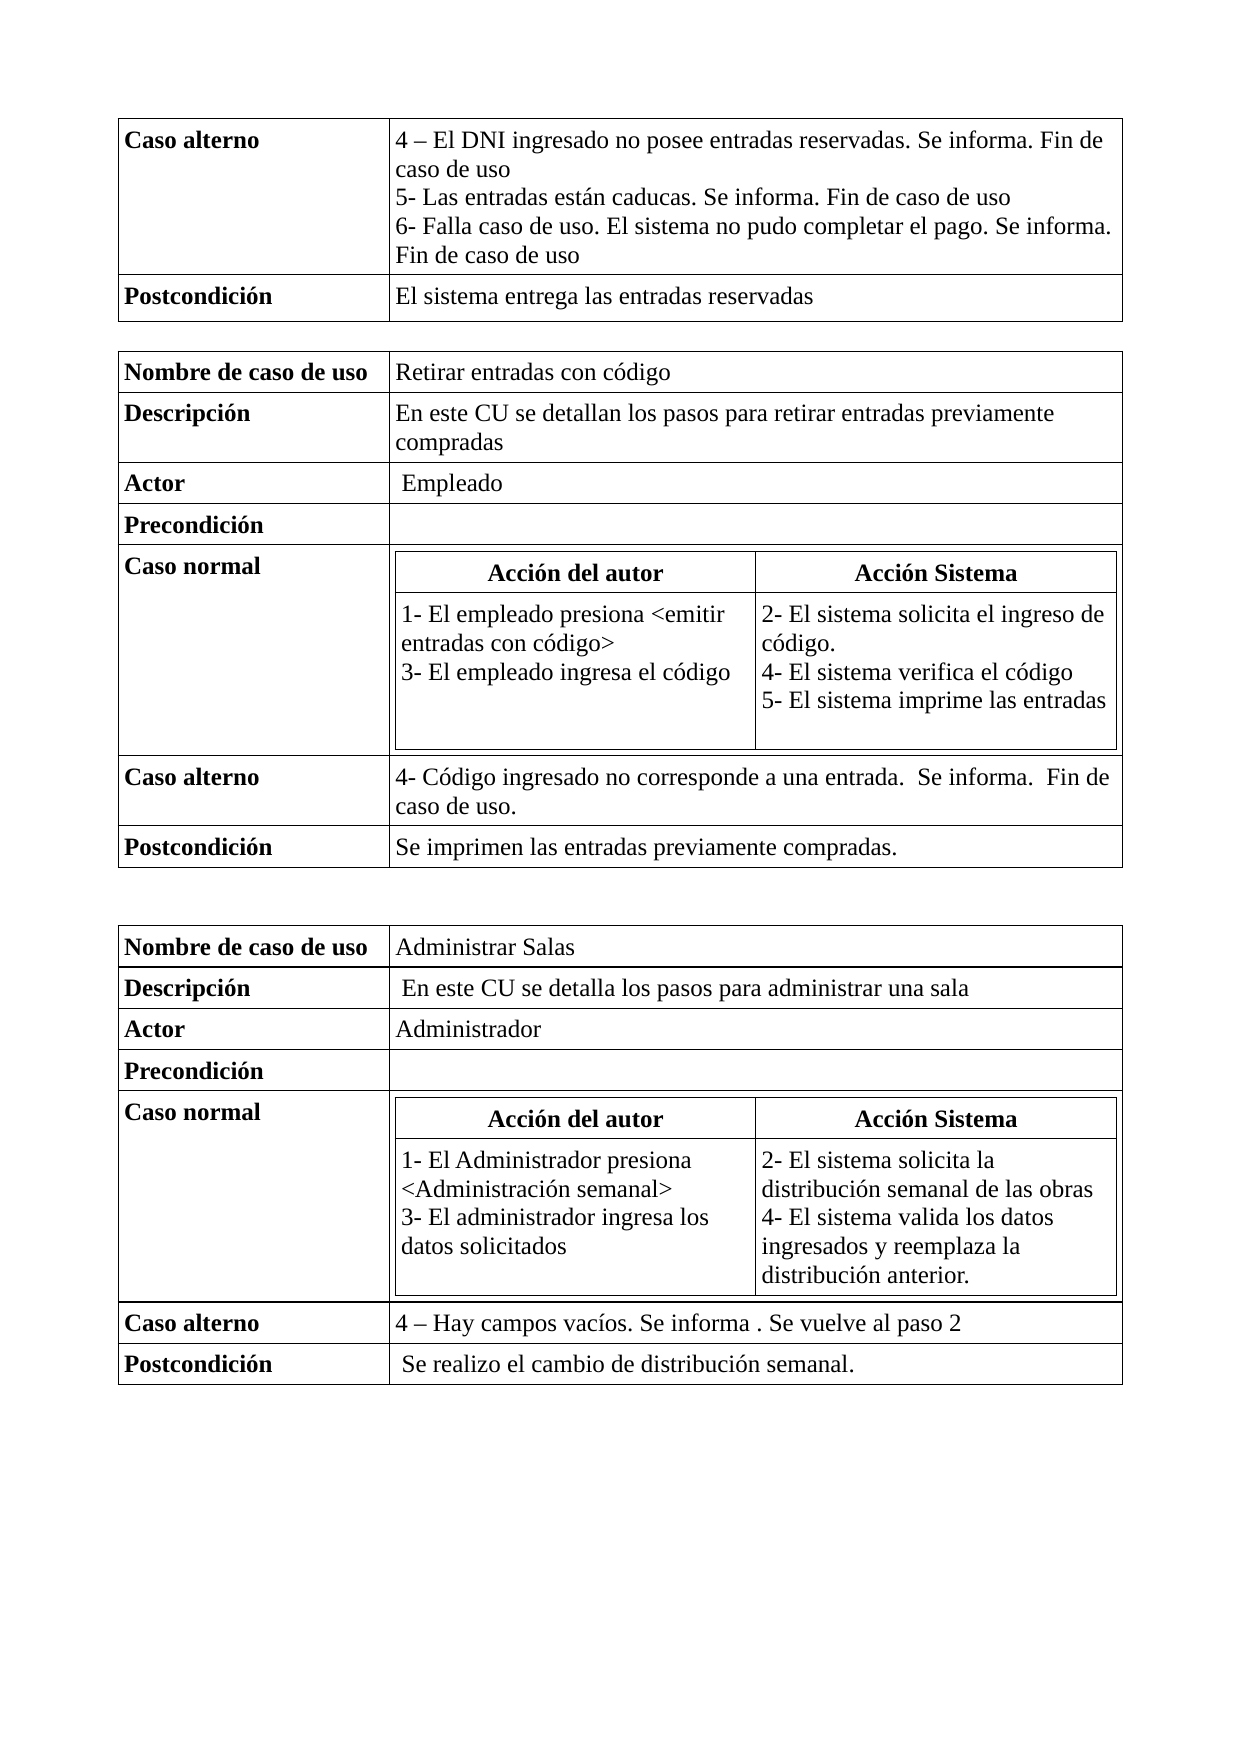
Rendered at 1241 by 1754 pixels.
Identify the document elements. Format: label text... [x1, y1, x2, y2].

table_cell El sistema entrega las entradas reservadas [390, 275, 1122, 321]
table_header Acción Sistema [756, 552, 1116, 592]
table_cell [390, 1050, 1122, 1090]
table_header Nombre de caso de uso [119, 352, 389, 392]
table_header Nombre de caso de uso [119, 926, 389, 966]
table_cell 4 – El DNI ingresado no posee entradas reservadas. Se informa. Fin de caso de uso 5- Las entradas están caducas. Se informa. Fin de caso de uso 6- Falla caso de uso. El sistema no pudo completar el pago. Se informa. Fin de caso de uso [390, 119, 1122, 274]
table_cell Se realizo el cambio de distribución semanal. [390, 1344, 1122, 1384]
table_cell Precondición [119, 504, 389, 544]
table_header Administrar Salas [390, 926, 1122, 966]
table_cell [390, 545, 1122, 755]
table_cell 1- El empleado presiona <emitir entradas con código> 3- El empleado ingresa el código [396, 593, 755, 748]
table_cell En este CU se detalla los pasos para administrar una sala [390, 968, 1122, 1008]
table_header Acción del autor [396, 1098, 755, 1138]
table_cell 4 – Hay campos vacíos. Se informa . Se vuelve al paso 2 [390, 1303, 1122, 1343]
table_cell Empleado [390, 463, 1122, 503]
table_cell Administrador [390, 1009, 1122, 1049]
table_cell 1- El Administrador presiona <Administración semanal> 3- El administrador ingresa los datos solicitados [396, 1139, 755, 1294]
table_cell [390, 504, 1122, 544]
table_cell Postcondición [119, 826, 389, 867]
table_cell Descripción [119, 968, 389, 1008]
table_cell Descripción [119, 393, 389, 462]
table_header Acción del autor [396, 552, 755, 592]
table_cell Caso alterno [119, 1303, 389, 1343]
table_cell Caso alterno [119, 756, 389, 825]
table_cell Precondición [119, 1050, 389, 1090]
table_cell 2- El sistema solicita la distribución semanal de las obras 4- El sistema valida los datos ingresados y reemplaza la distribución anterior. [756, 1139, 1116, 1294]
table_header Acción Sistema [756, 1098, 1116, 1138]
table_cell Se imprimen las entradas previamente compradas. [390, 826, 1122, 867]
table_cell Postcondición [119, 1344, 389, 1384]
table_cell 4- Código ingresado no corresponde a una entrada. Se informa. Fin de caso de uso. [390, 756, 1122, 825]
table_cell Caso normal [119, 1091, 389, 1301]
table_cell [390, 1091, 1122, 1301]
table_cell Actor [119, 463, 389, 503]
table_cell Postcondición [119, 275, 389, 321]
table_header Retirar entradas con código [390, 352, 1122, 392]
table_cell En este CU se detallan los pasos para retirar entradas previamente compradas [390, 393, 1122, 462]
table_cell Caso normal [119, 545, 389, 755]
table_cell Caso alterno [119, 119, 389, 274]
table_cell 2- El sistema solicita el ingreso de código. 4- El sistema verifica el código 5- El sistema imprime las entradas [756, 593, 1116, 748]
table_cell Actor [119, 1009, 389, 1049]
